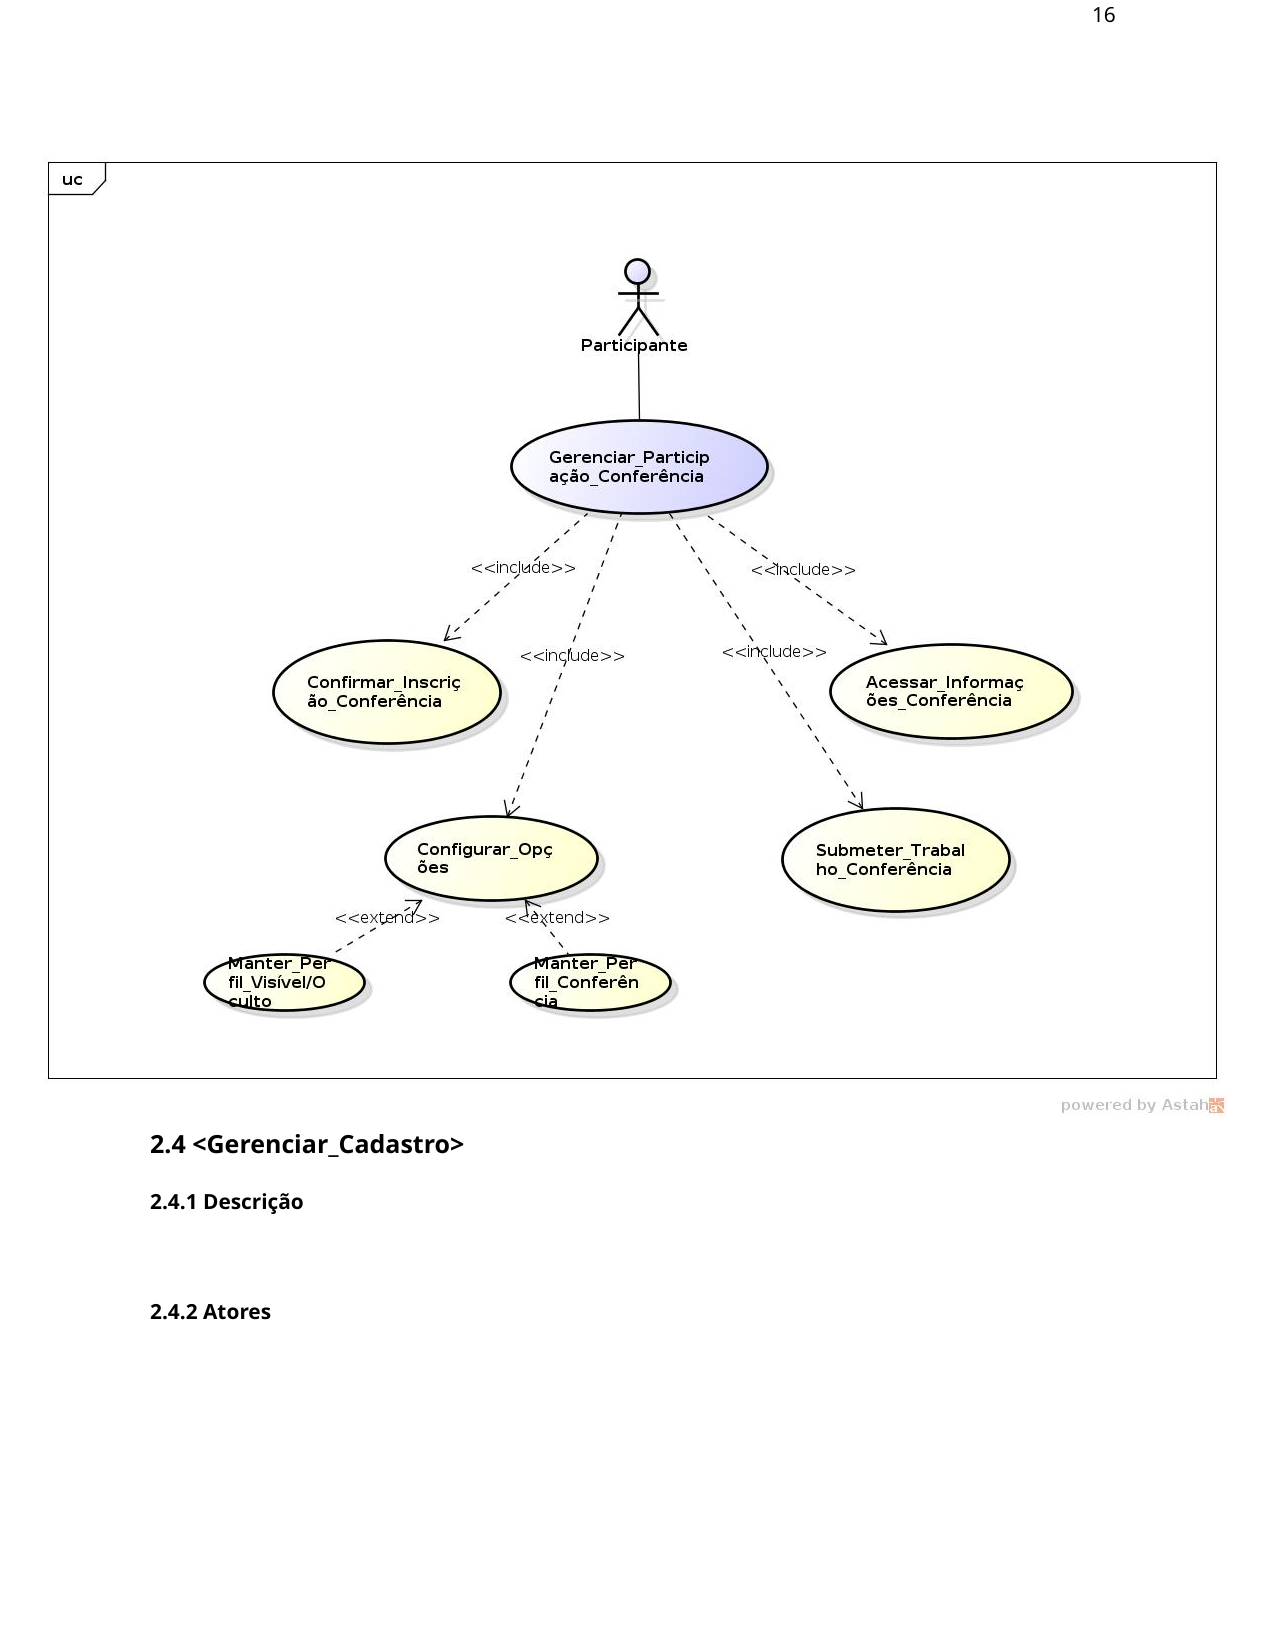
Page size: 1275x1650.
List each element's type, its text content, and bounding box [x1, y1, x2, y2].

subtitle 2.4.1 Descrição [150, 1187, 1125, 1216]
subtitle 2.4 <Gerenciar_Cadastro> [150, 1118, 1125, 1161]
subtitle 2.4.2 Atores [150, 1297, 1125, 1326]
picture [35, 150, 1228, 1118]
